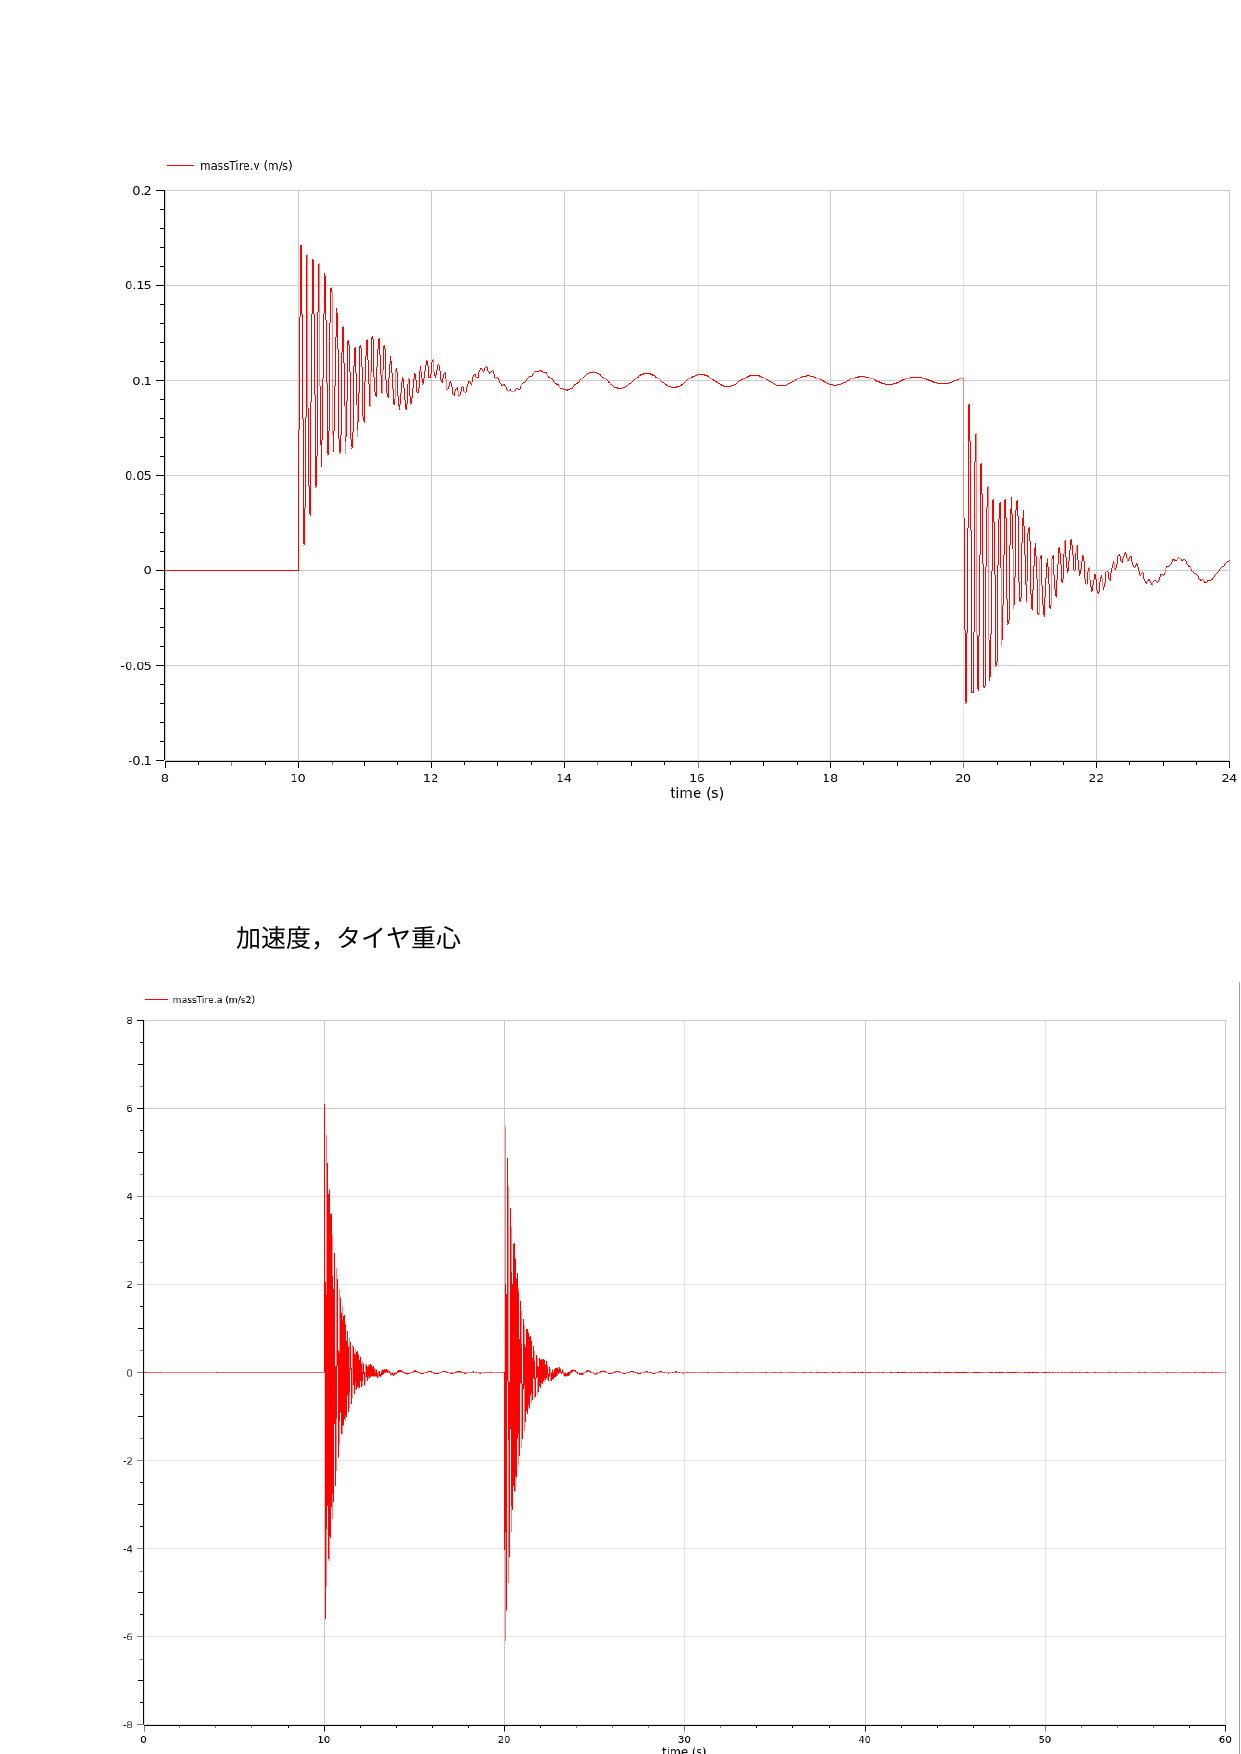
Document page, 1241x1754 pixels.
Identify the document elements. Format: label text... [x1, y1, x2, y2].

picture [118, 146, 1241, 804]
text 加速度，タイヤ重心 [236, 918, 1122, 954]
picture [118, 982, 1241, 1754]
